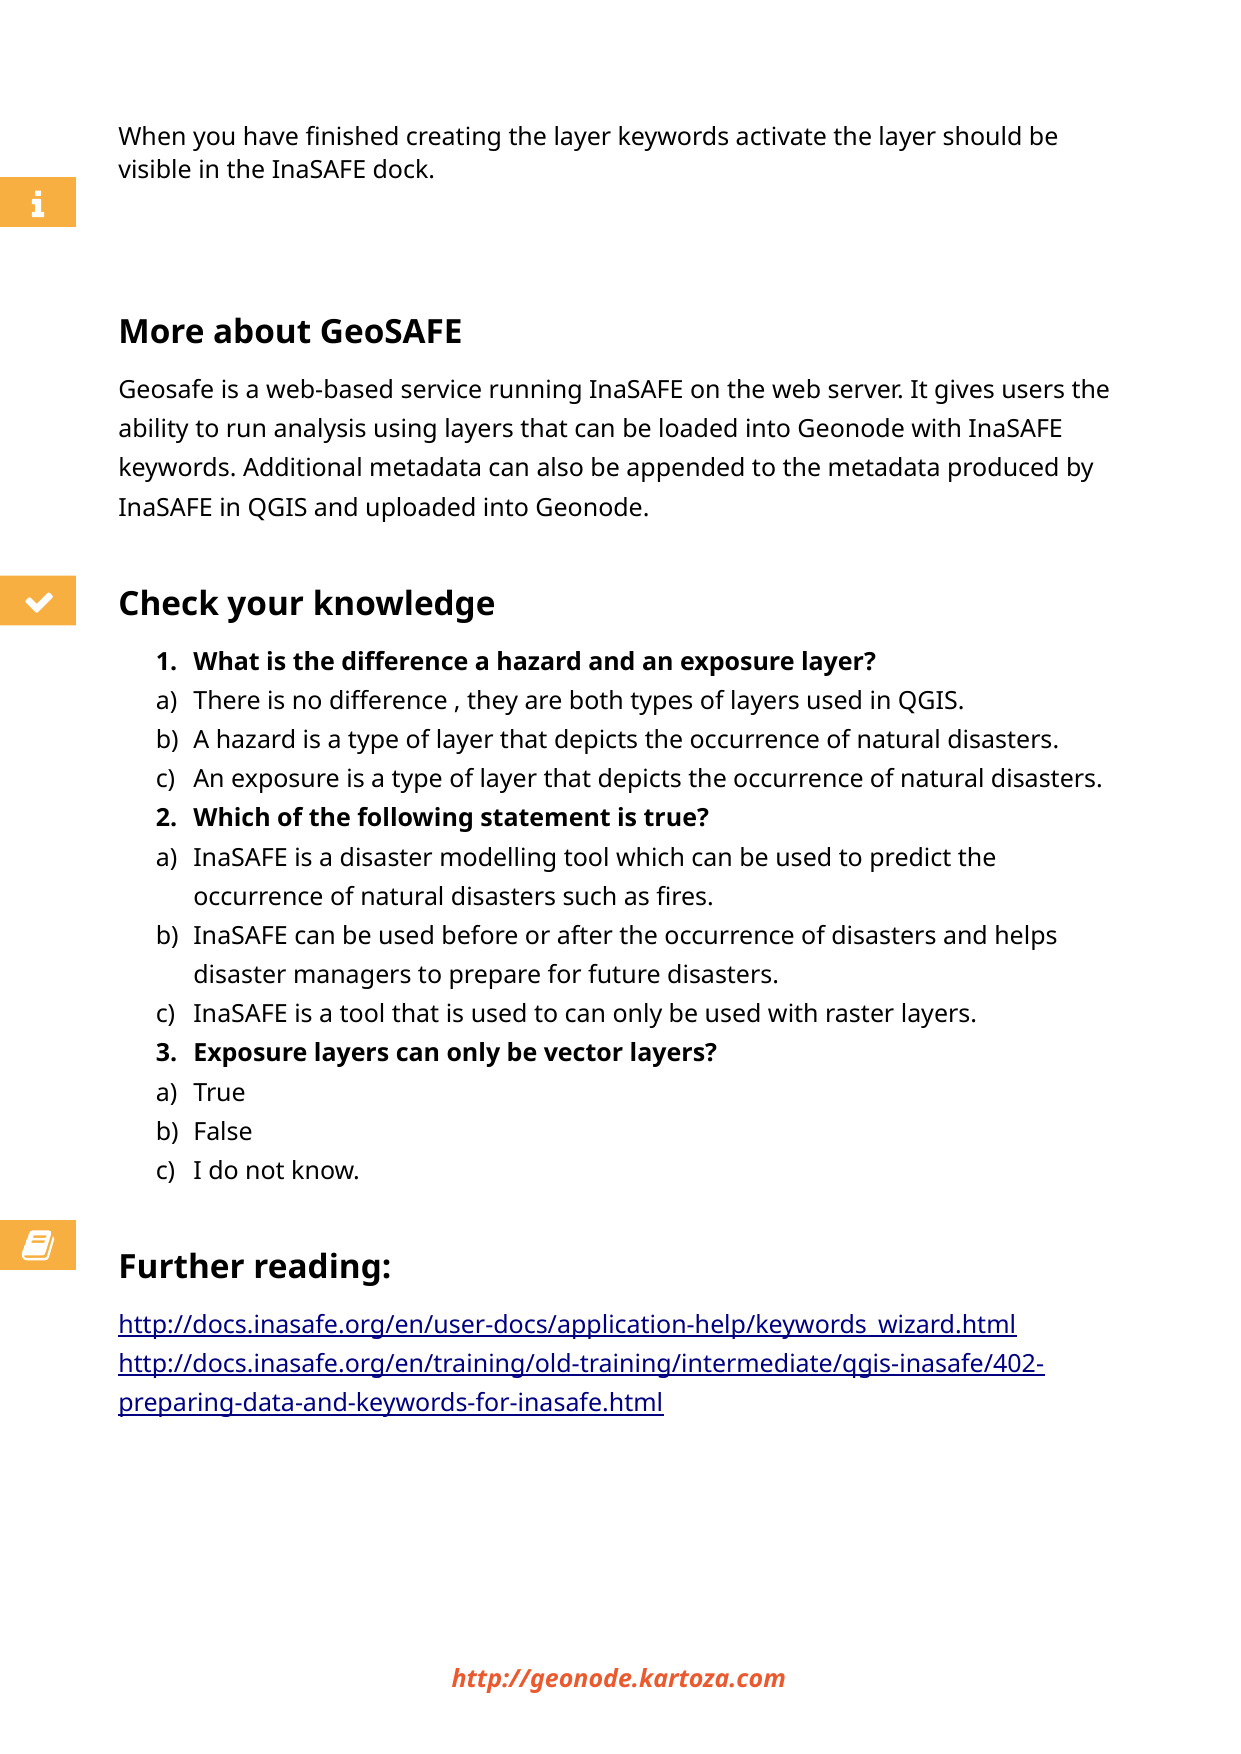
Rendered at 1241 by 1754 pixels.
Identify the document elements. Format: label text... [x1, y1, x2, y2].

list False [156, 1113, 1122, 1147]
subtitle Further reading: [118, 1243, 1122, 1288]
list True [156, 1074, 1122, 1108]
text When you have finished creating the layer keywords activate the layer should be visible in the InaSAFE dock. [118, 118, 1122, 186]
subtitle Check your knowledge [118, 579, 1122, 625]
list Which of the following statement is true? [156, 800, 1122, 834]
list InaSAFE can be used before or after the occurrence of disasters and helps disaster managers to prepare for future disasters. [156, 917, 1122, 991]
text http://docs.inasafe.org/en/training/old-training/intermediate/qgis-inasafe/402-preparing-data-and-keywords-for-inasafe.html [118, 1346, 1122, 1419]
text http://docs.inasafe.org/en/user-docs/application-help/keywords_wizard.html [118, 1307, 1122, 1341]
list InaSAFE is a tool that is used to can only be used with raster layers. [156, 996, 1122, 1030]
list A hazard is a type of layer that depicts the occurrence of natural disasters. [156, 722, 1122, 756]
list What is the difference a hazard and an exposure layer? [156, 643, 1122, 677]
list InaSAFE is a disaster modelling tool which can be used to predict the occurrence of natural disasters such as fires. [156, 839, 1122, 912]
subtitle More about GeoSAFE [118, 308, 1122, 353]
list An exposure is a type of layer that depicts the occurrence of natural disasters. [156, 761, 1122, 795]
text Geosafe is a web-based service running InaSAFE on the web server. It gives users the ability to run analysis using layers that can be loaded into Geonode with InaSAFE keywords. Additional metadata can also be appended to the metadata produced by InaSAFE in QGIS and uploaded into Geonode. [118, 372, 1122, 523]
list Exposure layers can only be vector layers? [156, 1035, 1122, 1069]
list I do not know. [156, 1152, 1122, 1187]
list There is no difference , they are both types of layers used in QGIS. [156, 682, 1122, 717]
